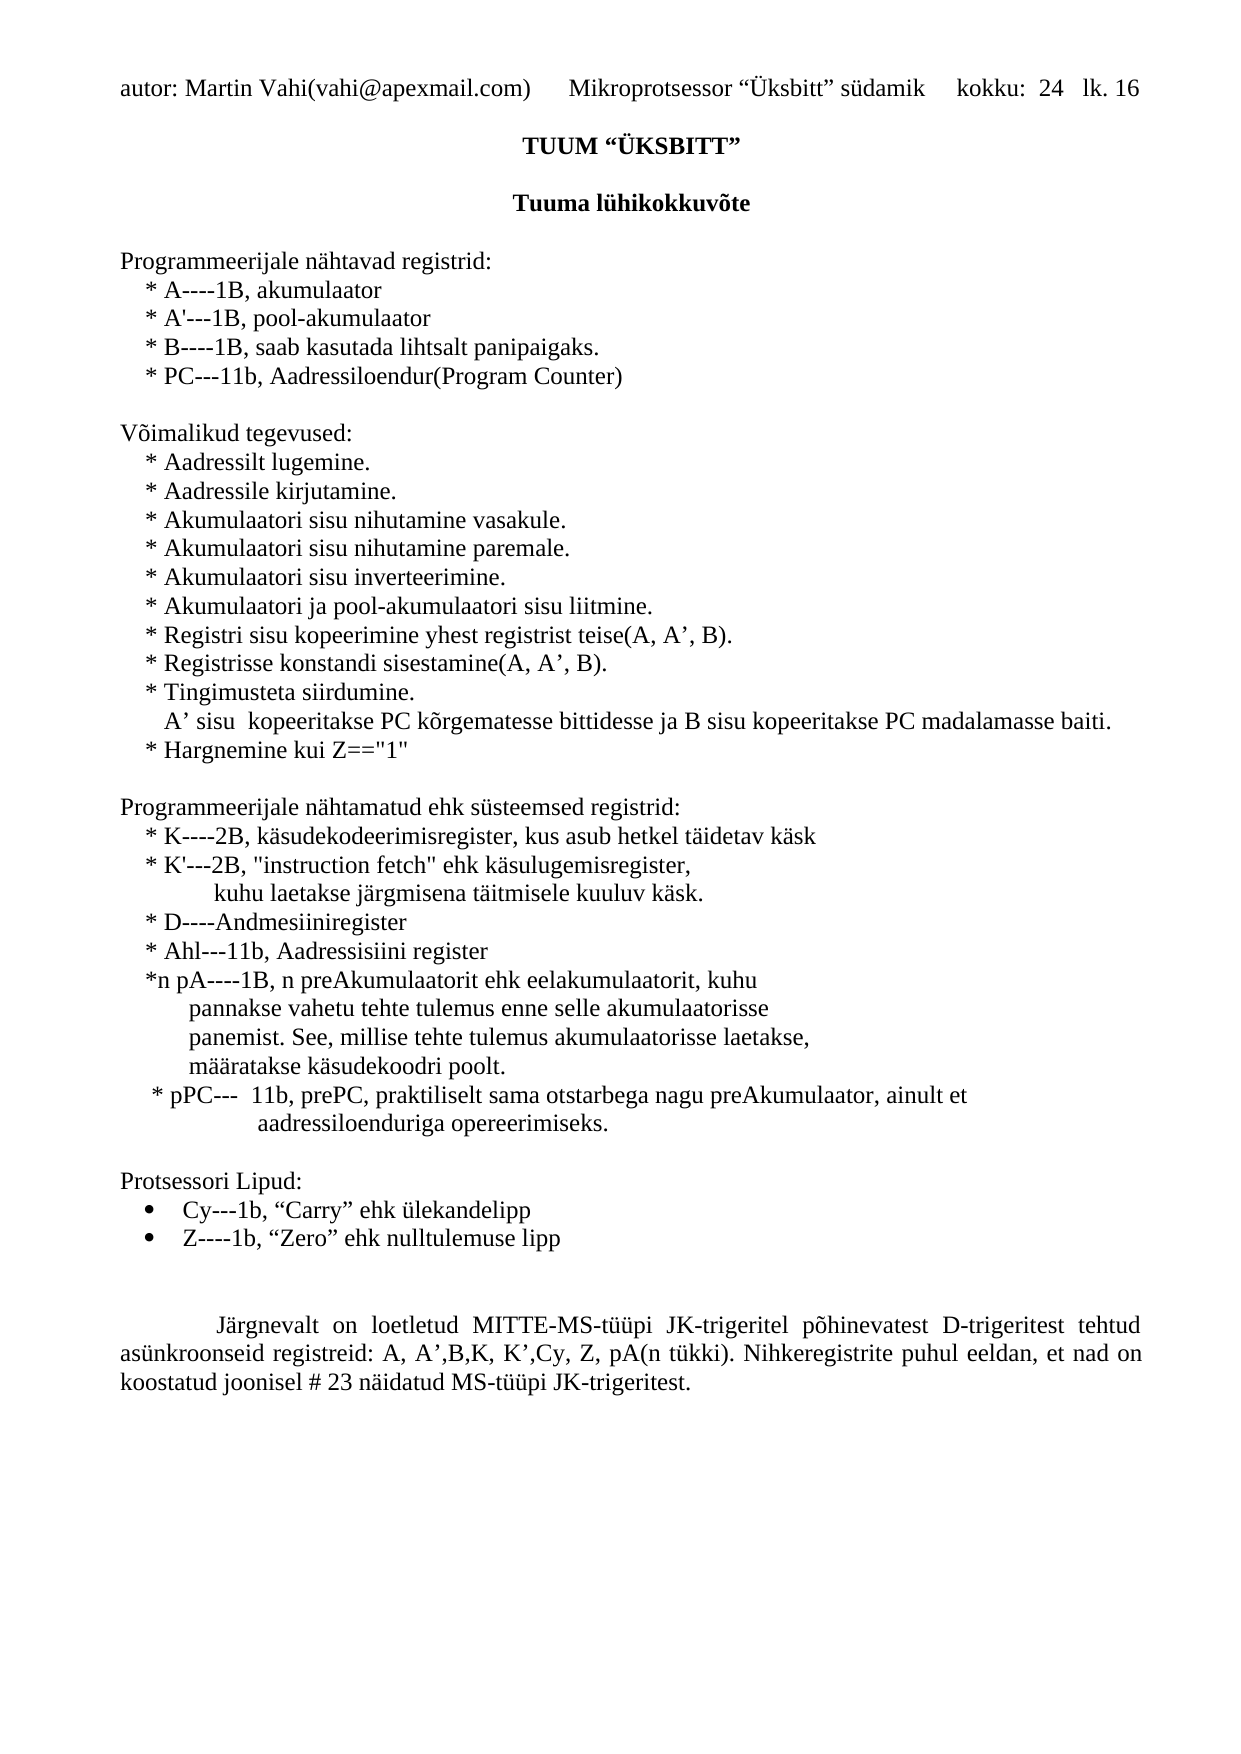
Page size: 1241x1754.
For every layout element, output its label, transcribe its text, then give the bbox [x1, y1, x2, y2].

text aadressiloenduriga opereerimiseks. [120, 1108, 1143, 1137]
text Järgnevalt on loetletud MITTE-MS-tüüpi JK-trigeritel põhinevatest D-trigeritest tehtud asünkroonseid registreid: A, A’,B,K, K’,Cy, Z, pA(n tükki). Nihkeregistrite puhul eeldan, et nad on koostatud joonisel # 23 näidatud MS-tüüpi JK-trigeritest. [120, 1310, 1143, 1396]
text Tuuma lühikokkuvõte [120, 188, 1143, 217]
text Programmeerijale nähtamatud ehk süsteemsed registrid: [120, 792, 1143, 821]
text Protsessori Lipud: [120, 1166, 1143, 1195]
text kuhu laetakse järgmisena täitmisele kuuluv käsk. [120, 878, 1143, 907]
list Cy---1b, “Carry” ehk ülekandelipp [145, 1195, 1143, 1223]
text * Akumulaatori ja pool-akumulaatori sisu liitmine. [120, 591, 1143, 620]
text * Akumulaatori sisu nihutamine paremale. [120, 533, 1143, 562]
text * Ahl---11b, Aadressisiini register [120, 936, 1143, 965]
text * Akumulaatori sisu inverteerimine. [120, 562, 1143, 591]
text määratakse käsudekoodri poolt. [120, 1051, 1143, 1080]
text A’ sisu kopeeritakse PC kõrgematesse bittidesse ja B sisu kopeeritakse PC madalamasse baiti. [145, 706, 1143, 735]
text * B----1B, saab kasutada lihtsalt panipaigaks. [120, 332, 1143, 361]
text * Registrisse konstandi sisestamine(A, A’, B). [120, 648, 1143, 677]
text * Aadressile kirjutamine. [120, 476, 1143, 505]
list Z----1b, “Zero” ehk nulltulemuse lipp [145, 1223, 1143, 1252]
text * Registri sisu kopeerimine yhest registrist teise(A, A’, B). [120, 620, 1143, 648]
text pannakse vahetu tehte tulemus enne selle akumulaatorisse [120, 993, 1143, 1022]
text Võimalikud tegevused: [120, 418, 1143, 447]
text TUUM “ÜKSBITT” [120, 131, 1143, 160]
text * Hargnemine kui Z=="1" [120, 735, 1143, 763]
text Programmeerijale nähtavad registrid: [120, 246, 1143, 275]
text * D----Andmesiiniregister [145, 907, 1143, 936]
text * Akumulaatori sisu nihutamine vasakule. [120, 505, 1143, 533]
text *n pA----1B, n preAkumulaatorit ehk eelakumulaatorit, kuhu [120, 965, 1143, 993]
text * K----2B, käsudekodeerimisregister, kus asub hetkel täidetav käsk [120, 821, 1143, 850]
text panemist. See, millise tehte tulemus akumulaatorisse laetakse, [120, 1022, 1143, 1051]
text * PC---11b, Aadressiloendur(Program Counter) [120, 361, 1143, 390]
text * A----1B, akumulaator [120, 275, 1143, 303]
text * K'---2B, "instruction fetch" ehk käsulugemisregister, [120, 850, 1143, 878]
text * Aadressilt lugemine. [120, 447, 1143, 476]
text * Tingimusteta siirdumine. [145, 677, 1143, 706]
text * pPC--- 11b, prePC, praktiliselt sama otstarbega nagu preAkumulaator, ainult et [120, 1080, 1143, 1108]
text * A'---1B, pool-akumulaator [120, 303, 1143, 332]
